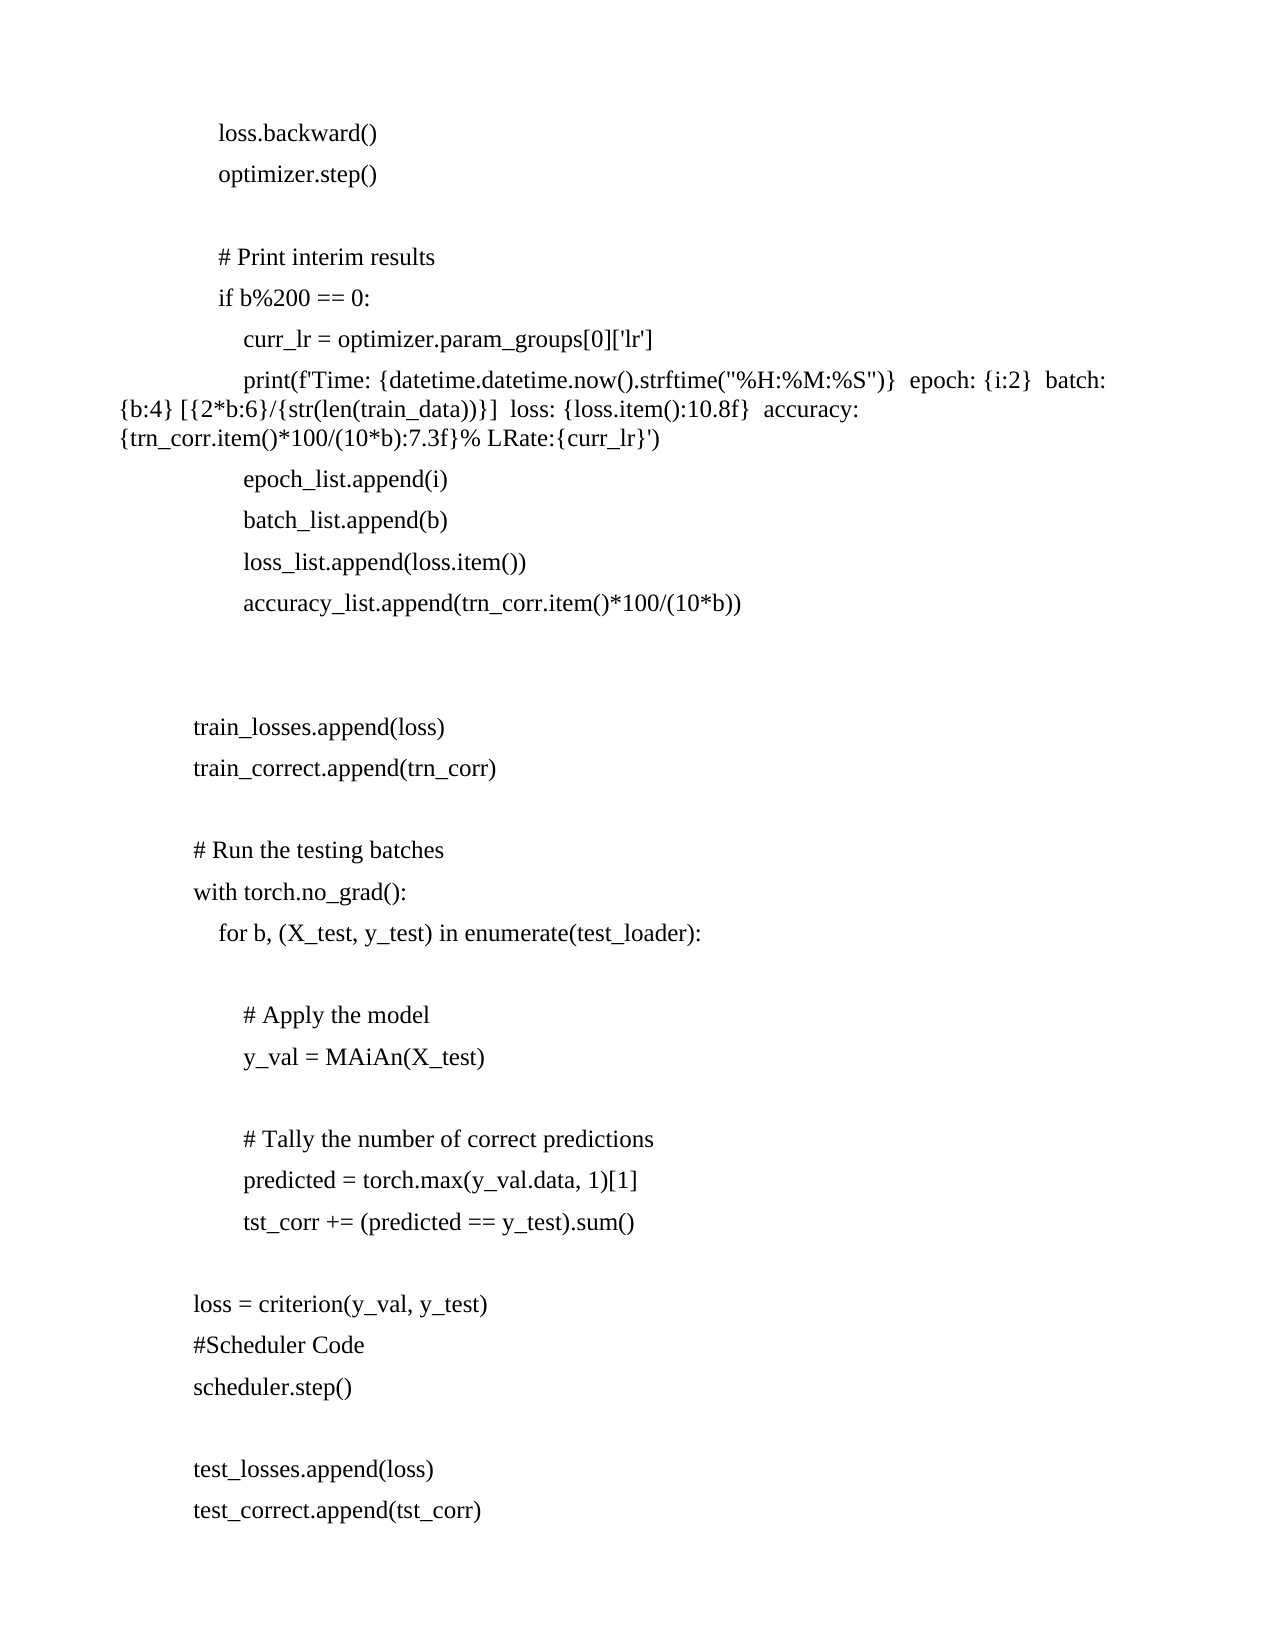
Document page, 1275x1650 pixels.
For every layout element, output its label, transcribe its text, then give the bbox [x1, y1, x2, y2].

text y_val = MAiAn(X_test) [118, 1042, 1157, 1071]
text optimizer.step() [118, 159, 1157, 188]
text # Tally the number of correct predictions [118, 1124, 1157, 1153]
text with torch.no_grad(): [118, 877, 1157, 906]
text for b, (X_test, y_test) in enumerate(test_loader): [118, 918, 1157, 947]
text predicted = torch.max(y_val.data, 1)[1] [118, 1166, 1157, 1194]
text test_losses.append(loss) [118, 1454, 1157, 1483]
text print(f'Time: {datetime.datetime.now().strftime("%H:%M:%S")} epoch: {i:2} batch: {b:4} [{2*b:6}/{str(len(train_data))}] loss: {loss.item():10.8f} accuracy: {trn_corr.item()*100/(10*b):7.3f}% LRate:{curr_lr}') [118, 366, 1157, 452]
text test_correct.append(tst_corr) [118, 1496, 1157, 1524]
text curr_lr = optimizer.param_groups[0]['lr'] [118, 324, 1157, 353]
text # Print interim results [118, 242, 1157, 271]
text train_correct.append(trn_corr) [118, 753, 1157, 782]
text scheduler.step() [118, 1372, 1157, 1401]
text accuracy_list.append(trn_corr.item()*100/(10*b)) [118, 588, 1157, 617]
text #Scheduler Code [118, 1331, 1157, 1359]
text if b%200 == 0: [118, 283, 1157, 312]
text train_losses.append(loss) [118, 712, 1157, 741]
text # Run the testing batches [118, 836, 1157, 864]
text tst_corr += (predicted == y_test).sum() [118, 1207, 1157, 1236]
text loss = criterion(y_val, y_test) [118, 1289, 1157, 1318]
text loss_list.append(loss.item()) [118, 547, 1157, 576]
text # Apply the model [118, 1001, 1157, 1029]
text batch_list.append(b) [118, 506, 1157, 534]
text epoch_list.append(i) [118, 464, 1157, 493]
text loss.backward() [118, 118, 1157, 147]
